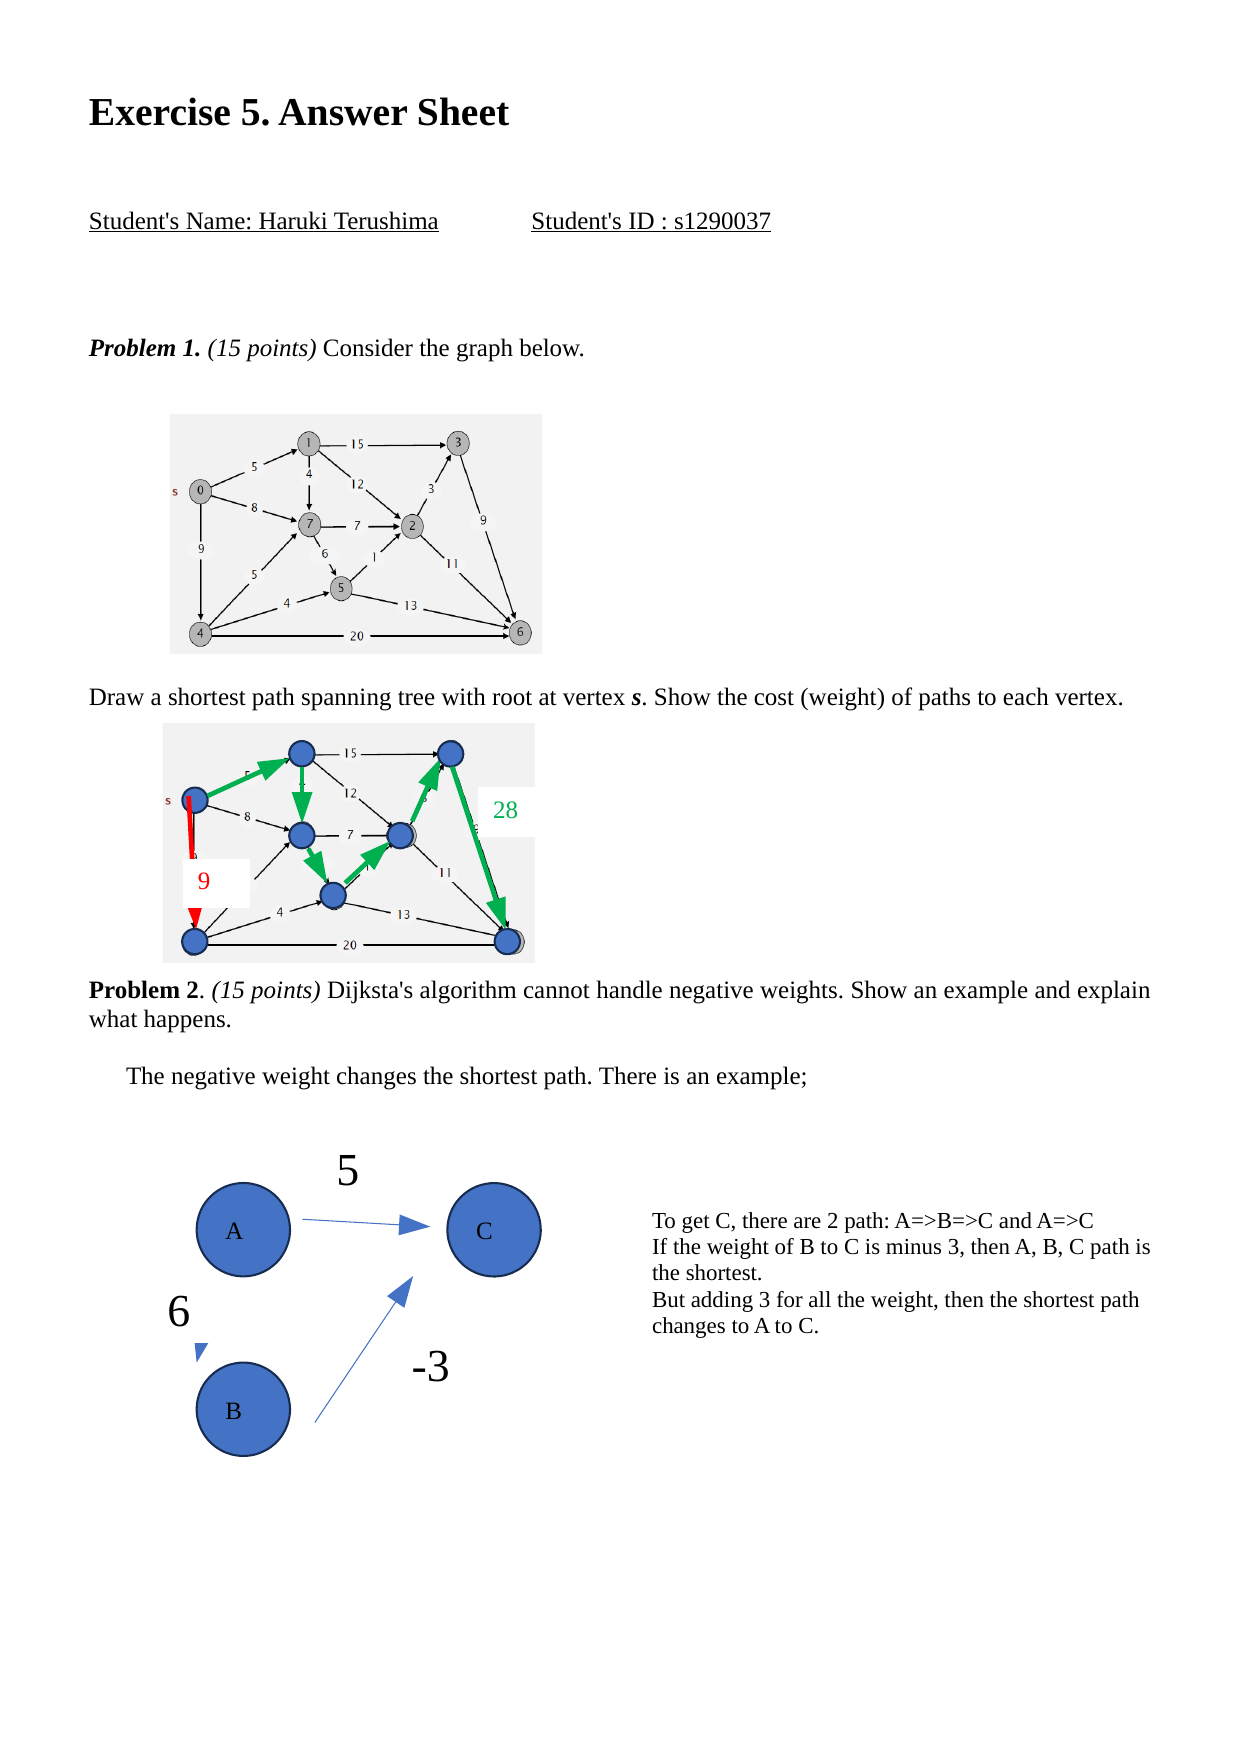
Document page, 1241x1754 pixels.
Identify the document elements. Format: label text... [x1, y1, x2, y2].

text The negative weight changes the shortest path. There is an example; [89, 1061, 1151, 1090]
text 9 [198, 866, 235, 895]
text But adding 3 for all the weight, then the shortest path changes to A to C. [652, 1286, 1183, 1338]
text Problem 2. (15 points) Dijksta's algorithm cannot handle negative weights. Show an example and explain what happens. [89, 975, 1151, 1033]
text To get C, there are 2 path: A=>B=>C and A=>C [652, 1207, 1183, 1233]
text Student's Name: Haruki Terushima Student's ID : s1290037 [89, 206, 1151, 235]
text 55 [336, 1143, 375, 1192]
text 28 [493, 795, 530, 824]
text If the weight of B to C is minus 3, then A, B, C path is the shortest. [652, 1233, 1183, 1286]
text 65 [167, 1283, 206, 1335]
text Problem 1. (15 points) Consider the graph below. [89, 333, 1151, 362]
text Exercise 5. Answer Sheet [89, 89, 1151, 134]
text Draw a shortest path spanning tree with root at vertex s. Show the cost (weight) of paths to each vertex. [89, 682, 1151, 711]
text -3 [411, 1339, 480, 1391]
